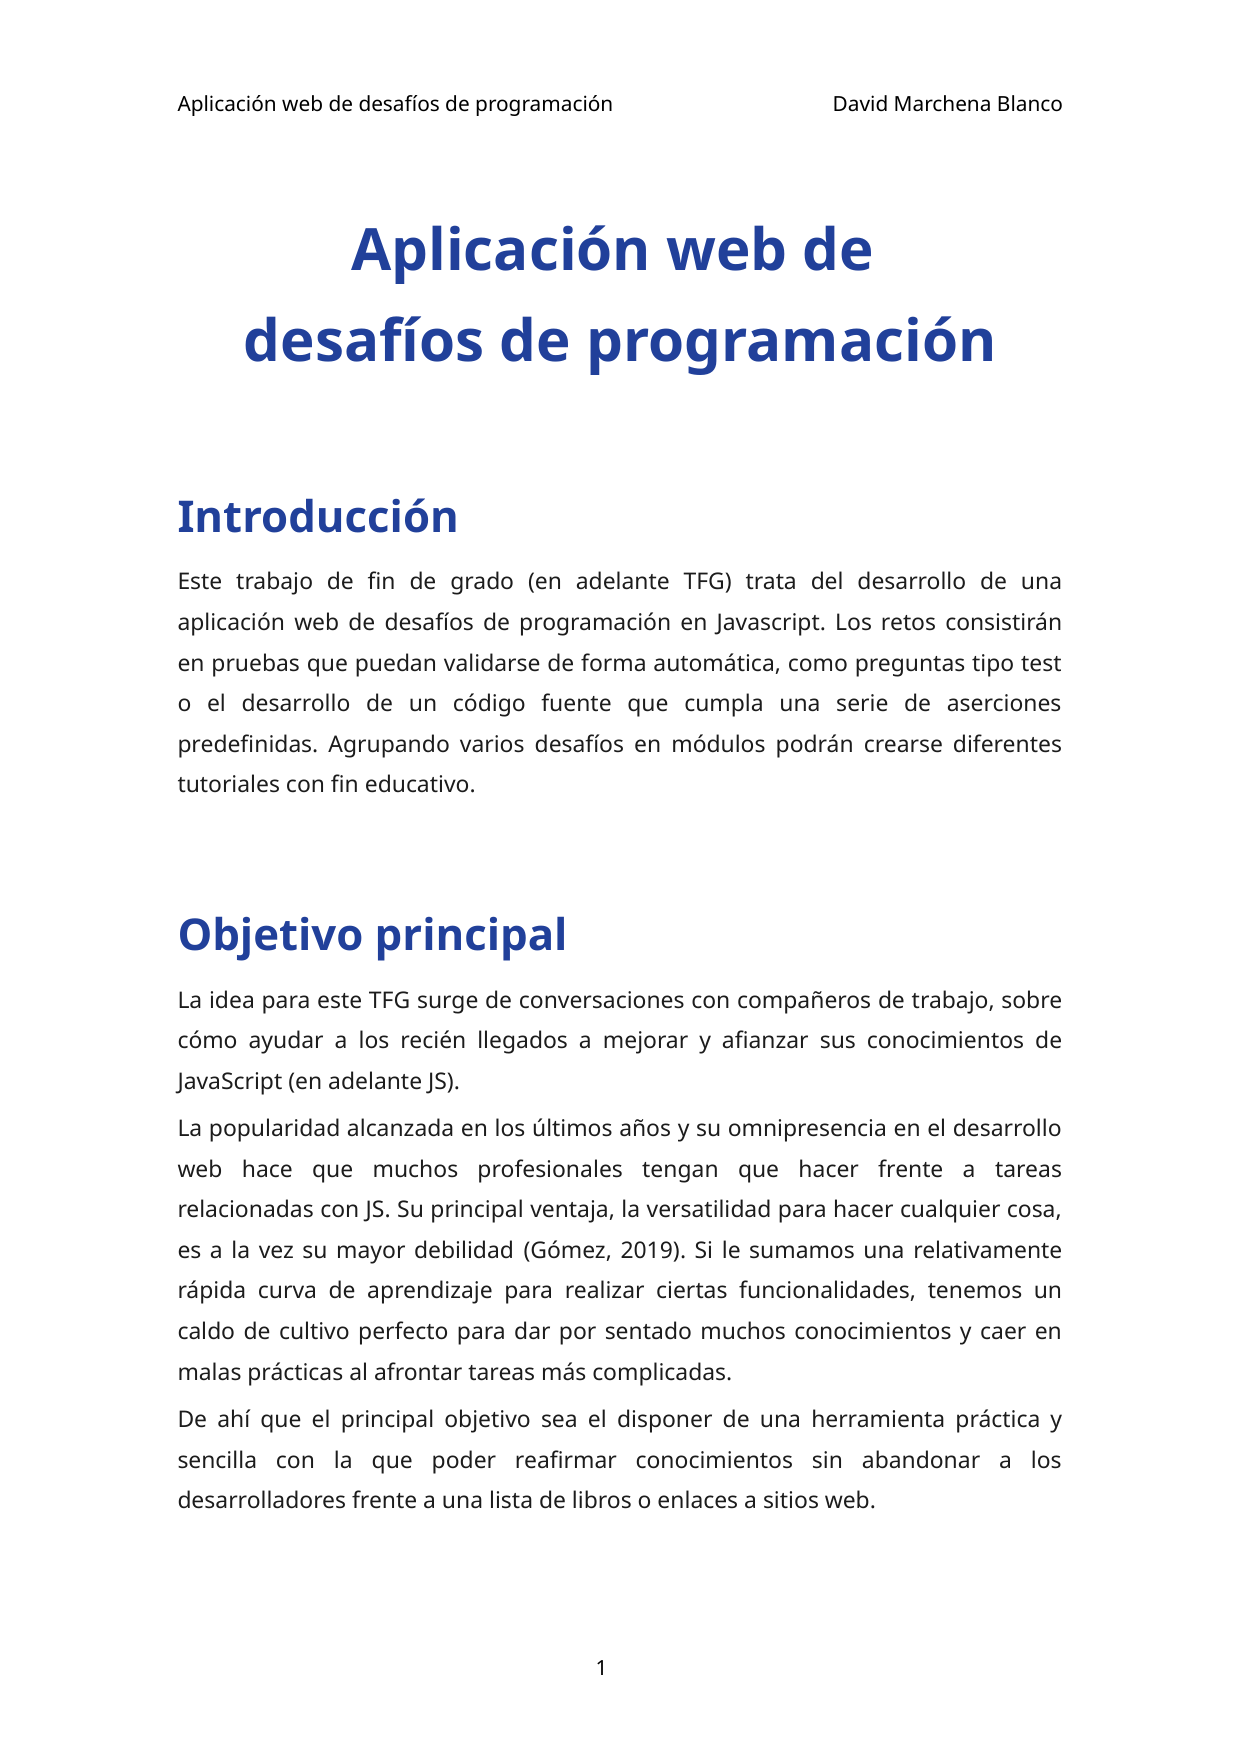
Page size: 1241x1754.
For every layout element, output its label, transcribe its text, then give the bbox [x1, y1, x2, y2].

text Este trabajo de fin de grado (en adelante TFG) trata del desarrollo de una aplicación web de desafíos de programación en Javascript. Los retos consistirán en pruebas que puedan validarse de forma automática, como preguntas tipo test o el desarrollo de un código fuente que cumpla una serie de aserciones predefinidas. Agrupando varios desafíos en módulos podrán crearse diferentes tutoriales con fin educativo. [177, 565, 1063, 800]
text La idea para este TFG surge de conversaciones con compañeros de trabajo, sobre cómo ayudar a los recién llegados a mejorar y afianzar sus conocimientos de JavaScript (en adelante JS). [177, 983, 1063, 1096]
text La popularidad alcanzada en los últimos años y su omnipresencia en el desarrollo web hace que muchos profesionales tengan que hacer frente a tareas relacionadas con JS. Su principal ventaja, la versatilidad para hacer cualquier cosa, es a la vez su mayor debilidad (Gómez, 2019). Si le sumamos una relativamente rápida curva de aprendizaje para realizar ciertas funcionalidades, tenemos un caldo de cultivo perfecto para dar por sentado muchos conocimientos y caer en malas prácticas al afrontar tareas más complicadas. [177, 1112, 1063, 1387]
title Aplicación web de desafíos de programación [177, 208, 1063, 379]
subtitle Introducción [177, 485, 1063, 545]
text De ahí que el principal objetivo sea el disponer de una herramienta práctica y sencilla con la que poder reafirmar conocimientos sin abandonar a los desarrolladores frente a una lista de libros o enlaces a sitios web. [177, 1403, 1063, 1515]
subtitle Objetivo principal [177, 903, 1063, 963]
